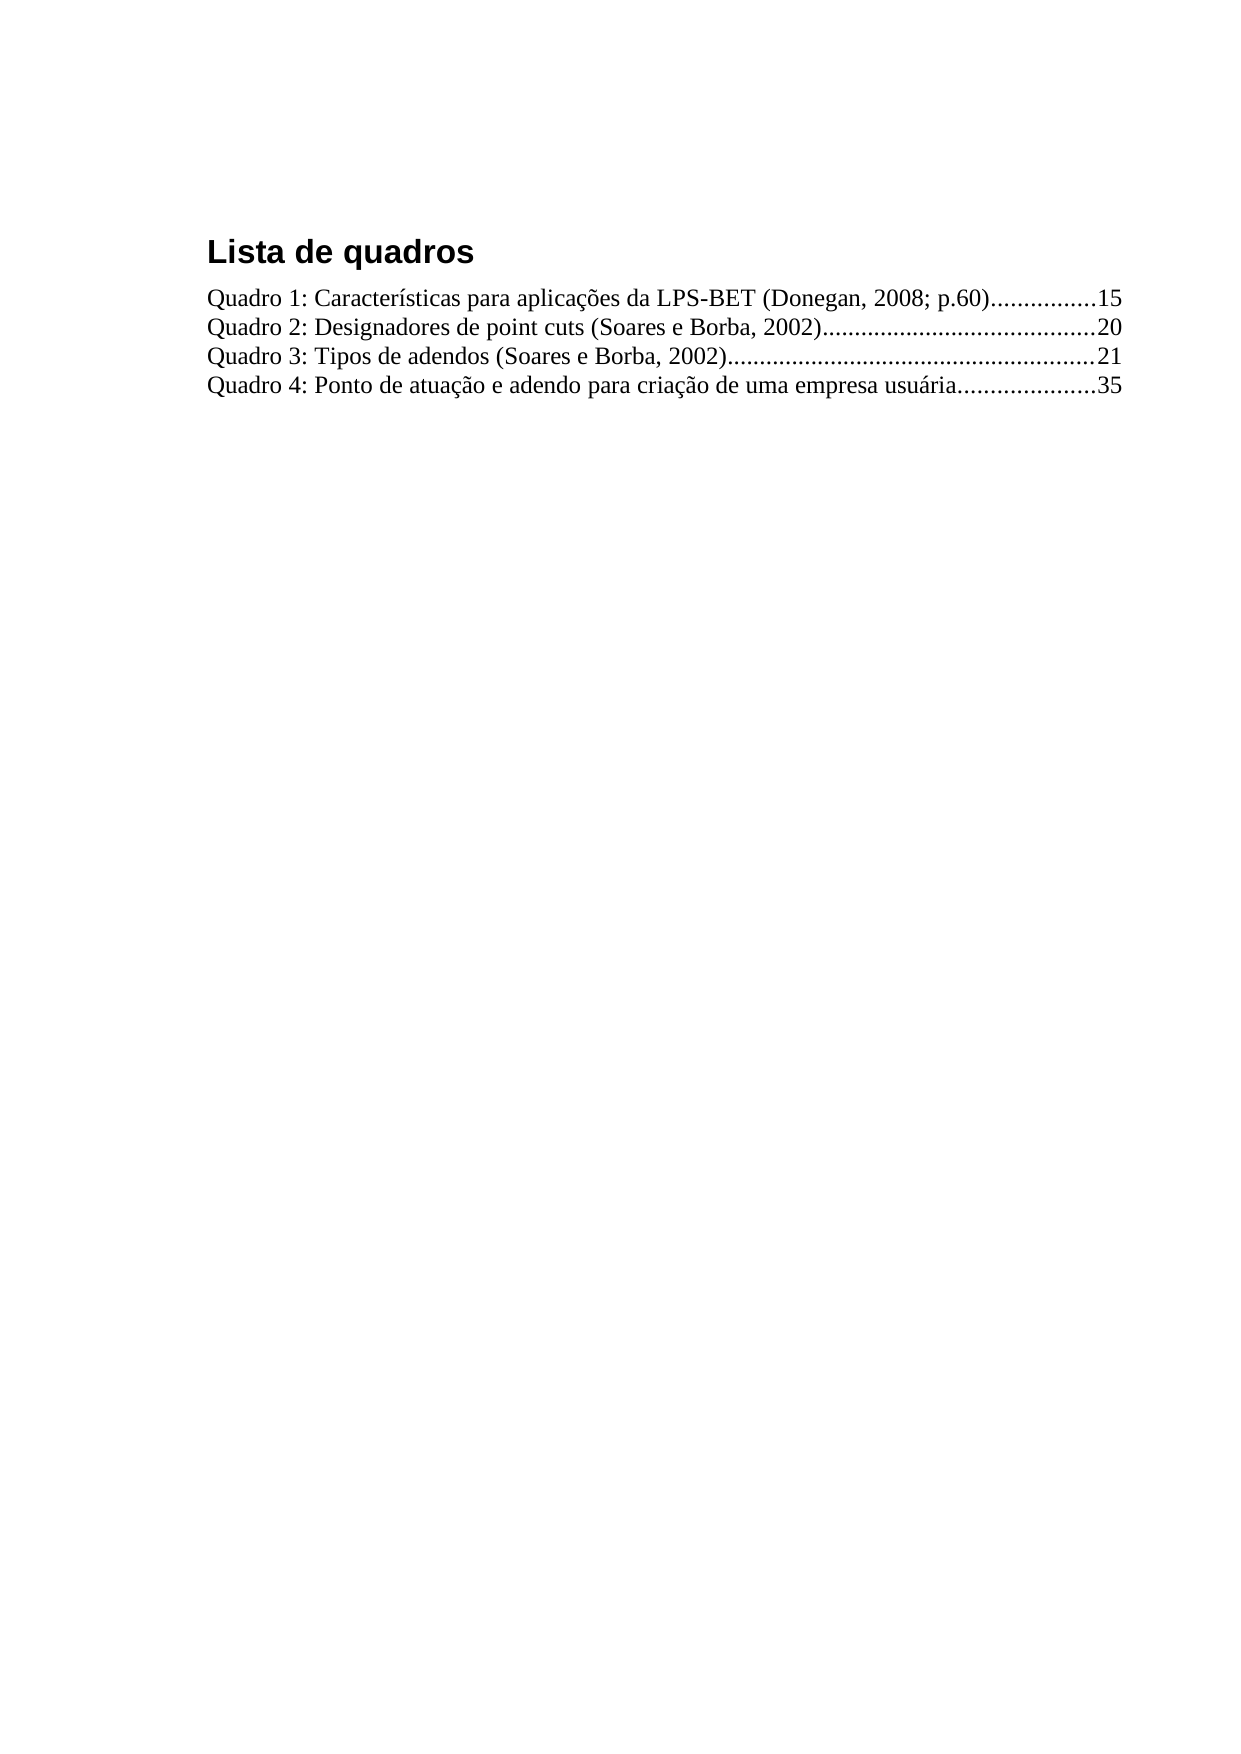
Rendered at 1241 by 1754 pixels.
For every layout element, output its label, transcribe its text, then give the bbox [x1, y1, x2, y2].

text Quadro 3: Tipos de adendos (Soares e Borba, 2002) 21 [207, 341, 1122, 370]
text Quadro 2: Designadores de point cuts (Soares e Borba, 2002) 20 [207, 312, 1122, 341]
text Quadro 1: Características para aplicações da LPS-BET (Donegan, 2008; p.60) 15 [207, 283, 1122, 312]
subtitle Lista de quadros [207, 232, 1122, 270]
text Quadro 4: Ponto de atuação e adendo para criação de uma empresa usuária 35 [207, 370, 1122, 399]
